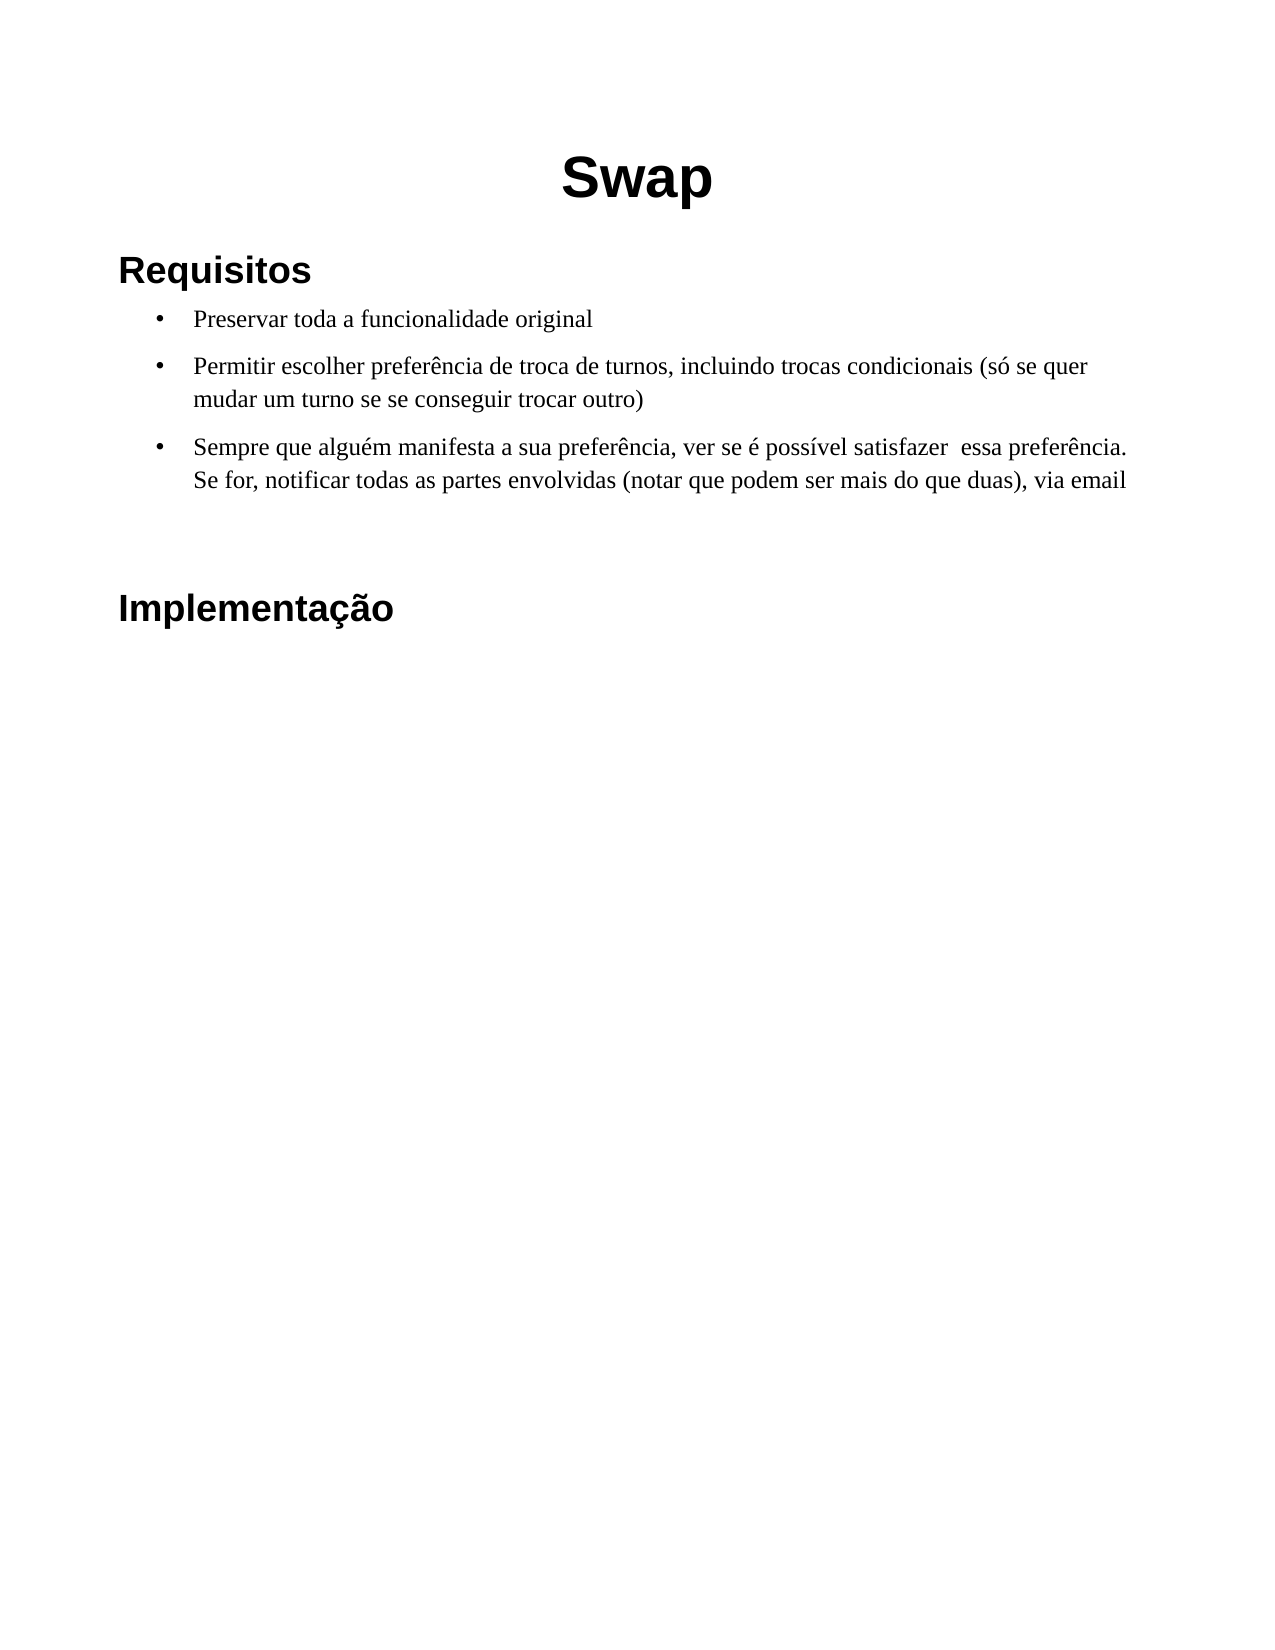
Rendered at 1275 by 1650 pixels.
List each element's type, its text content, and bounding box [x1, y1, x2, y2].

list Preservar toda a funcionalidade original [156, 304, 1157, 333]
list Permitir escolher preferência de troca de turnos, incluindo trocas condicionais (só se quer mudar um turno se se conseguir trocar outro) [156, 351, 1157, 413]
list Sempre que alguém manifesta a sua preferência, ver se é possível satisfazer essa preferência. Se for, notificar todas as partes envolvidas (notar que podem ser mais do que duas), via email [156, 432, 1157, 494]
subtitle Implementação [118, 585, 1157, 629]
subtitle Requisitos [118, 248, 1157, 291]
title Swap [118, 143, 1157, 210]
